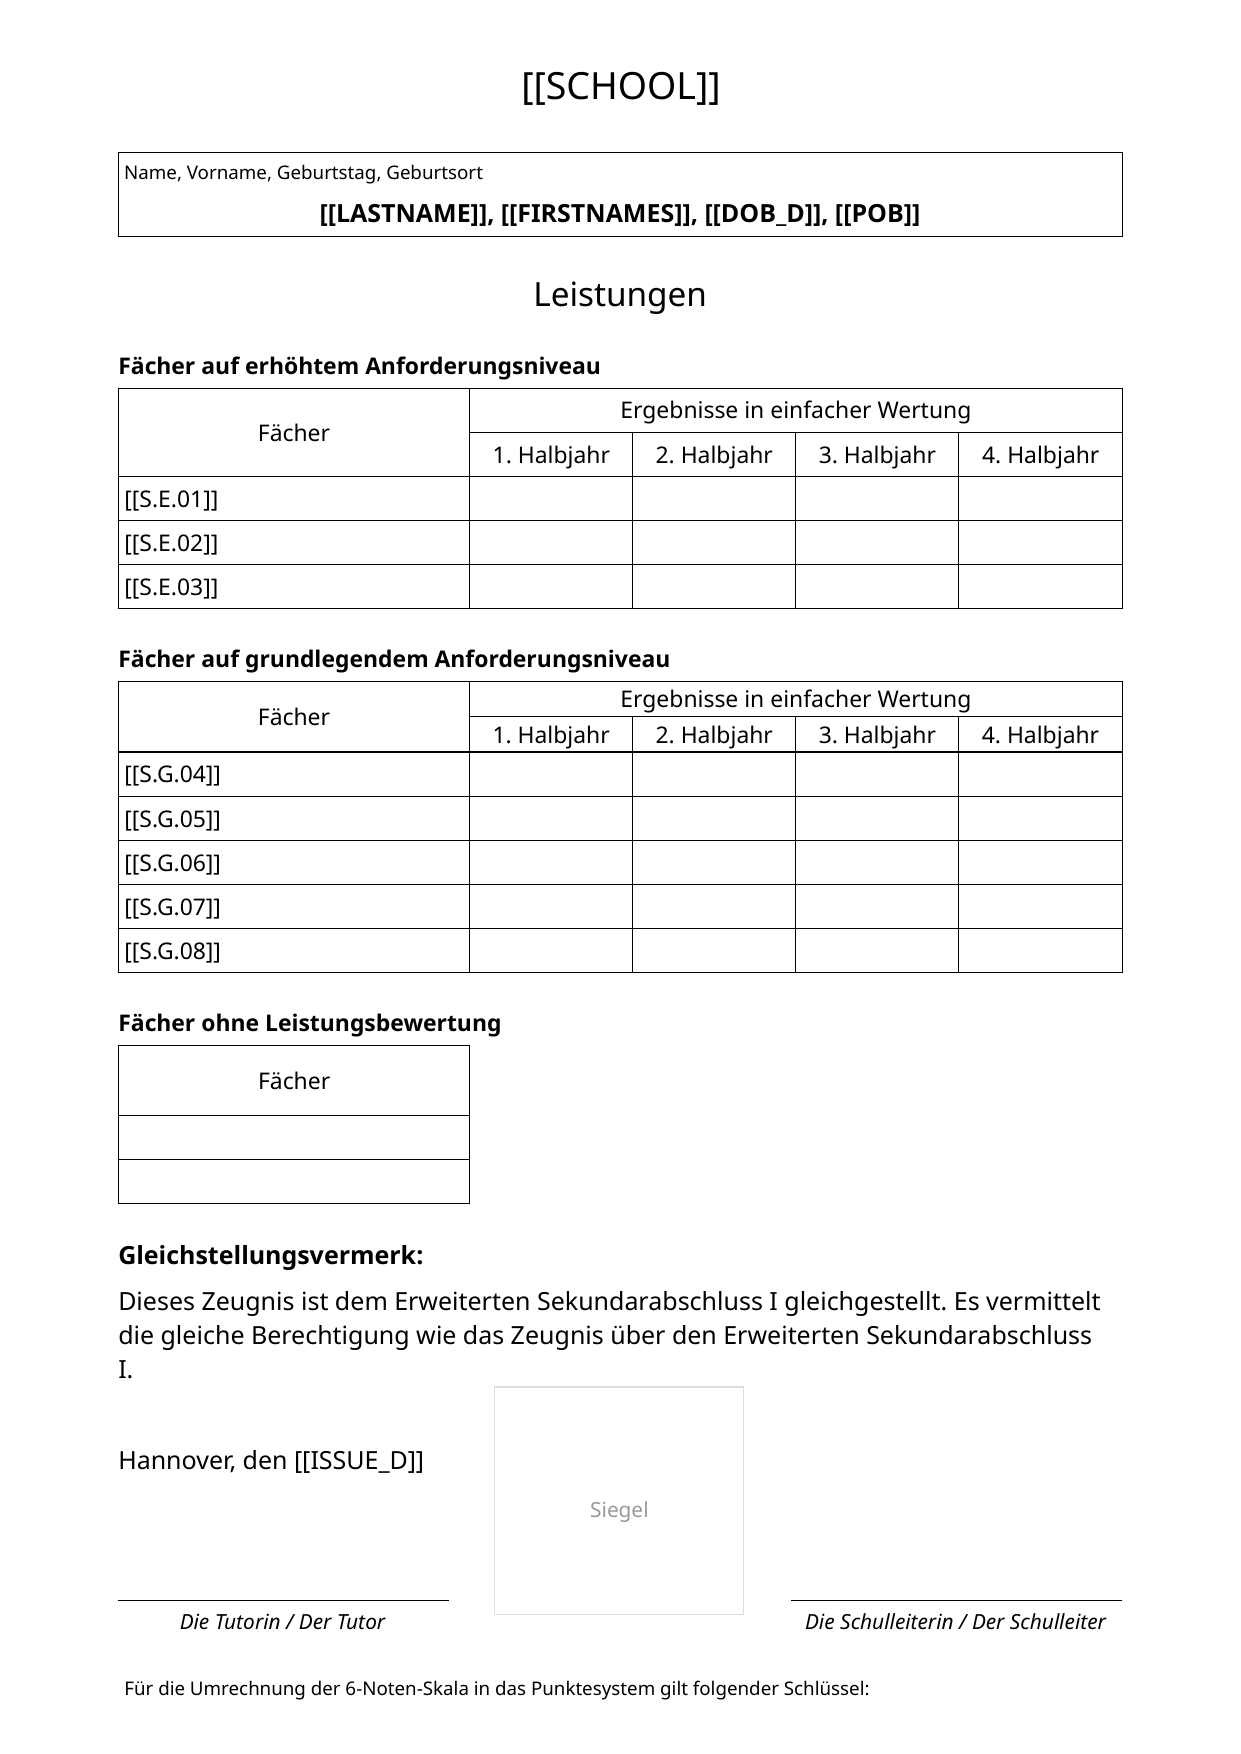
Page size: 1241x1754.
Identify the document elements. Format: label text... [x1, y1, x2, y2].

table_cell [[S.G.05]] [119, 797, 469, 840]
text Siegel [498, 1495, 740, 1524]
table_cell [796, 477, 958, 520]
table_cell 1. Halbjahr [470, 433, 632, 476]
table_cell Die Tutorin / Der Tutor [118, 1601, 449, 1635]
table_header Name, Vorname, Geburtstag, Geburtsort [119, 153, 1122, 190]
table_cell 3. Halbjahr [796, 717, 958, 751]
table_cell [959, 885, 1122, 928]
text Gleichstellungsvermerk: [118, 1238, 1114, 1272]
table_cell [768, 1600, 791, 1635]
text Fächer ohne Leistungsbewertung [118, 1007, 1122, 1039]
table_cell 1. Halbjahr [470, 717, 632, 751]
table_cell [959, 797, 1122, 840]
table_cell [470, 521, 632, 564]
table_cell [470, 841, 632, 884]
text [744, 1442, 1122, 1476]
table_cell [633, 565, 795, 608]
table_cell [[S.G.08]] [119, 929, 469, 972]
table_cell [959, 477, 1122, 520]
table_header [768, 1476, 791, 1600]
table_cell 3. Halbjahr [796, 433, 958, 476]
table_cell [959, 841, 1122, 884]
table_header Ergebnisse in einfacher Wertung [470, 389, 1122, 432]
table_cell Die Schulleiterin / Der Schulleiter [791, 1601, 1122, 1635]
table_cell [959, 753, 1122, 796]
table_cell [[LASTNAME]], [[FIRSTNAMES]], [[DOB_D]], [[POB]] [119, 190, 1122, 236]
table_cell [470, 929, 632, 972]
table_cell [633, 753, 795, 796]
table_cell [470, 477, 632, 520]
table_cell [[S.G.07]] [119, 885, 469, 928]
table_header [791, 1476, 1122, 1600]
table_header Ergebnisse in einfacher Wertung [470, 682, 1122, 716]
table_cell [[S.E.01]] [119, 477, 469, 520]
table_cell [796, 565, 958, 608]
table_cell [473, 1600, 768, 1635]
table_cell [959, 929, 1122, 972]
table_cell [959, 521, 1122, 564]
table_cell [633, 797, 795, 840]
table_cell [470, 753, 632, 796]
text Fächer auf grundlegendem Anforderungsniveau [118, 643, 1122, 675]
table_cell [633, 477, 795, 520]
table_cell [449, 1600, 472, 1635]
table_cell [796, 929, 958, 972]
table_header Fächer [119, 682, 469, 751]
table_cell [[S.G.04]] [119, 753, 469, 796]
table_cell [959, 565, 1122, 608]
table_cell [796, 797, 958, 840]
table_header [473, 1476, 494, 1600]
table_cell [796, 753, 958, 796]
table_cell [796, 841, 958, 884]
table_cell 2. Halbjahr [633, 717, 795, 751]
table_header Fächer [119, 1046, 469, 1115]
table_cell 4. Halbjahr [959, 717, 1122, 751]
table_cell 4. Halbjahr [959, 433, 1122, 476]
table_cell [119, 1116, 469, 1159]
table_cell [796, 521, 958, 564]
table_cell [470, 565, 632, 608]
table_cell [633, 521, 795, 564]
table_cell [470, 885, 632, 928]
table_cell [633, 929, 795, 972]
table_header [[SCHOOL]] [118, 59, 1123, 118]
table_header [449, 1476, 472, 1600]
table_cell [[S.E.02]] [119, 521, 469, 564]
table_header Für die Umrechnung der 6-Noten-Skala in das Punktesystem gilt folgender Schlüssel: [118, 1669, 1122, 1705]
table_cell [633, 841, 795, 884]
table_header [744, 1476, 768, 1600]
table_cell [[S.E.03]] [119, 565, 469, 608]
table_header Fächer [119, 389, 469, 476]
subtitle Leistungen [118, 271, 1122, 316]
table_cell [[S.G.06]] [119, 841, 469, 884]
table_cell [633, 885, 795, 928]
text Hannover, den [[ISSUE_D]] [118, 1442, 494, 1476]
table_cell [470, 797, 632, 840]
table_header [118, 1476, 449, 1600]
table_cell 2. Halbjahr [633, 433, 795, 476]
text Fächer auf erhöhtem Anforderungsniveau [118, 350, 1122, 382]
table_cell [119, 1160, 469, 1203]
table_cell [796, 885, 958, 928]
text Dieses Zeugnis ist dem Erweiterten Sekundarabschluss I gleichgestellt. Es vermittelt die gleiche Berechtigung wie das Zeugnis über den Erweiterten Sekundarabschluss I. [118, 1284, 1114, 1386]
